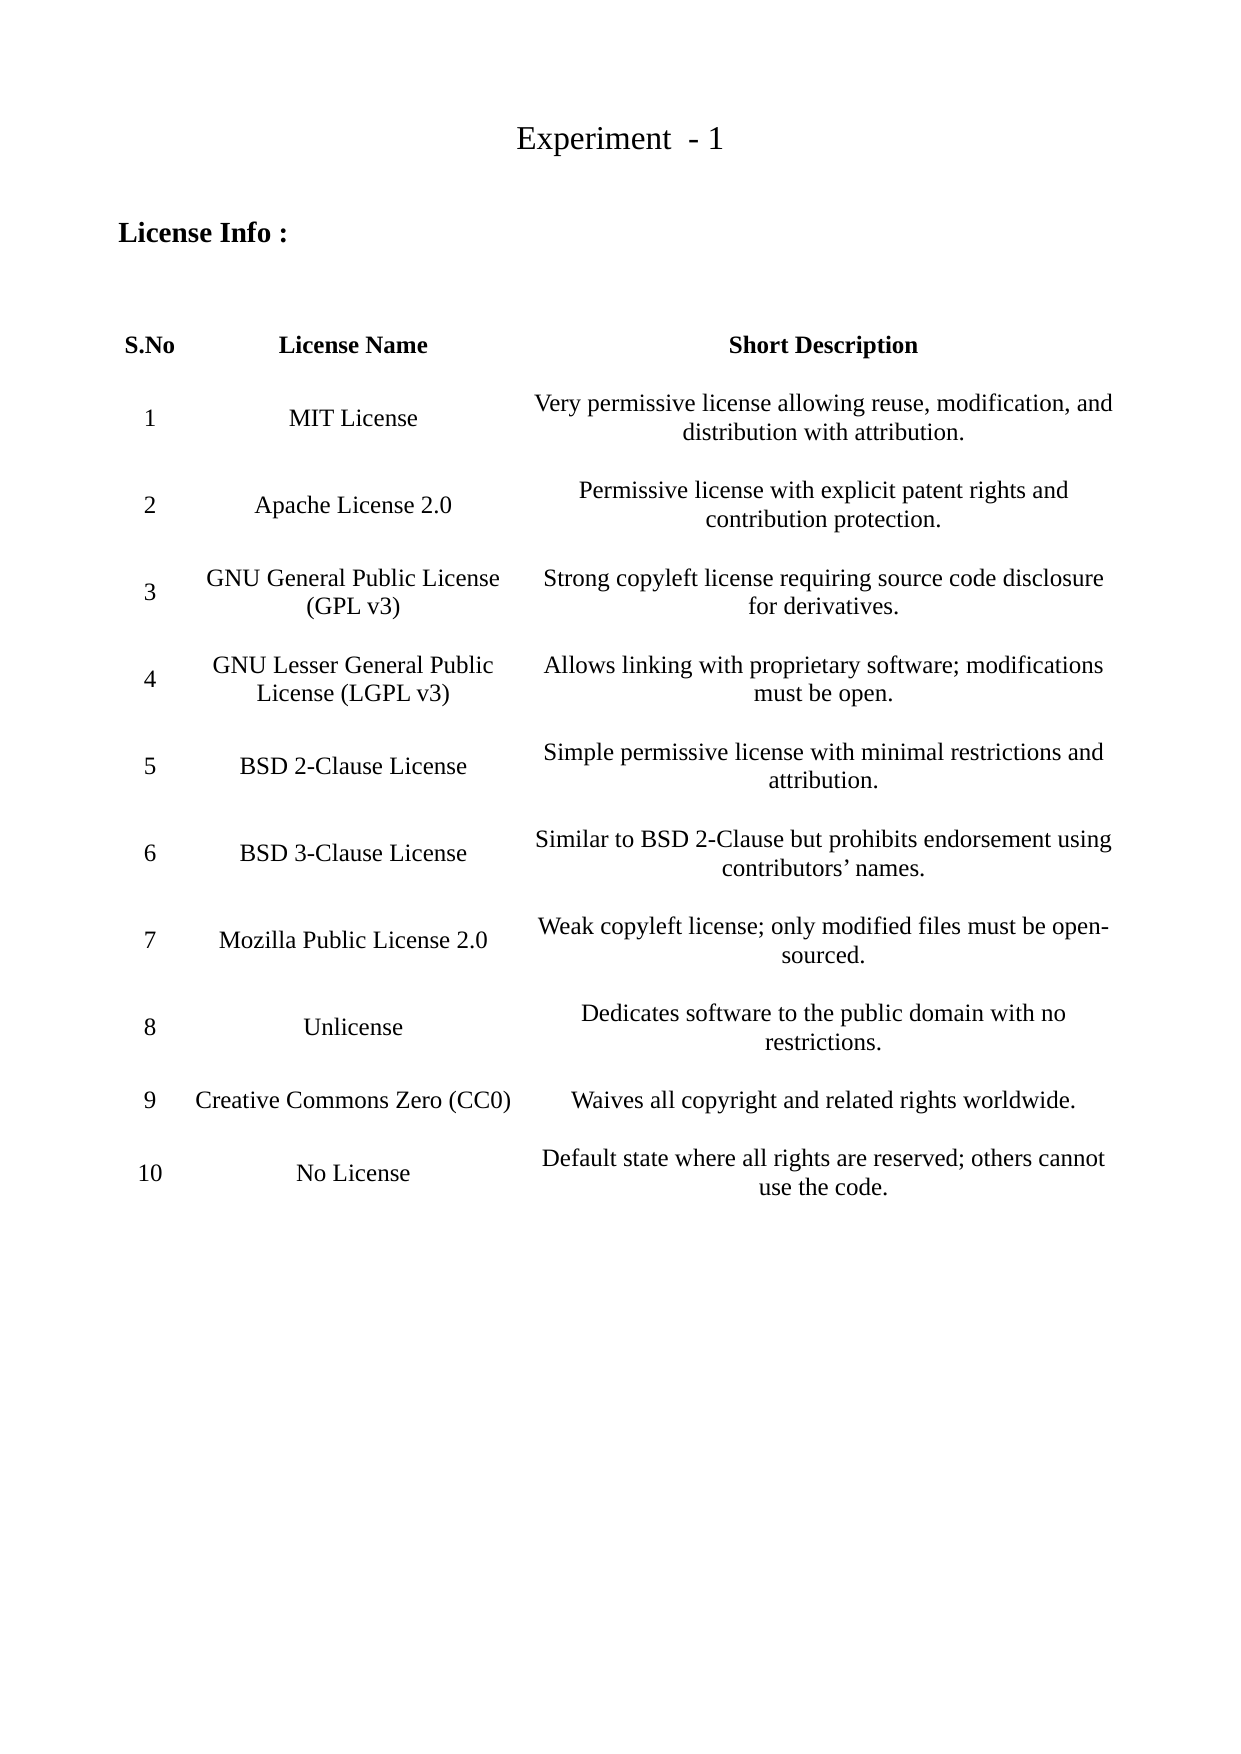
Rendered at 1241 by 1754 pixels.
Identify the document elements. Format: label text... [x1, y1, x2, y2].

table_cell Creative Commons Zero (CC0) [181, 1070, 525, 1129]
text License Info : [118, 215, 1122, 248]
table_header Short Description [525, 315, 1122, 374]
table_cell 10 [118, 1129, 181, 1216]
table_cell 8 [118, 983, 181, 1070]
table_cell Simple permissive license with minimal restrictions and attribution. [525, 722, 1122, 809]
table_cell Mozilla Public License 2.0 [181, 896, 525, 983]
table_cell 1 [118, 374, 181, 461]
table_cell No License [181, 1129, 525, 1216]
table_cell 7 [118, 896, 181, 983]
table_cell 6 [118, 809, 181, 896]
table_cell Dedicates software to the public domain with no restrictions. [525, 983, 1122, 1070]
table_cell BSD 2-Clause License [181, 722, 525, 809]
table_cell MIT License [181, 374, 525, 461]
table_cell Weak copyleft license; only modified files must be open-sourced. [525, 896, 1122, 983]
table_cell GNU General Public License (GPL v3) [181, 548, 525, 635]
table_header S.No [118, 315, 181, 374]
table_cell 3 [118, 548, 181, 635]
table_cell 2 [118, 461, 181, 548]
table_cell 9 [118, 1070, 181, 1129]
table_cell Waives all copyright and related rights worldwide. [525, 1070, 1122, 1129]
table_cell Strong copyleft license requiring source code disclosure for derivatives. [525, 548, 1122, 635]
table_cell Unlicense [181, 983, 525, 1070]
table_cell Allows linking with proprietary software; modifications must be open. [525, 635, 1122, 722]
table_cell 4 [118, 635, 181, 722]
table_header License Name [181, 315, 525, 374]
table_cell Similar to BSD 2-Clause but prohibits endorsement using contributors’ names. [525, 809, 1122, 896]
table_cell GNU Lesser General Public License (LGPL v3) [181, 635, 525, 722]
table_cell BSD 3-Clause License [181, 809, 525, 896]
table_cell Apache License 2.0 [181, 461, 525, 548]
table_cell Default state where all rights are reserved; others cannot use the code. [525, 1129, 1122, 1216]
table_cell 5 [118, 722, 181, 809]
table_cell Permissive license with explicit patent rights and contribution protection. [525, 461, 1122, 548]
table_cell Very permissive license allowing reuse, modification, and distribution with attribution. [525, 374, 1122, 461]
